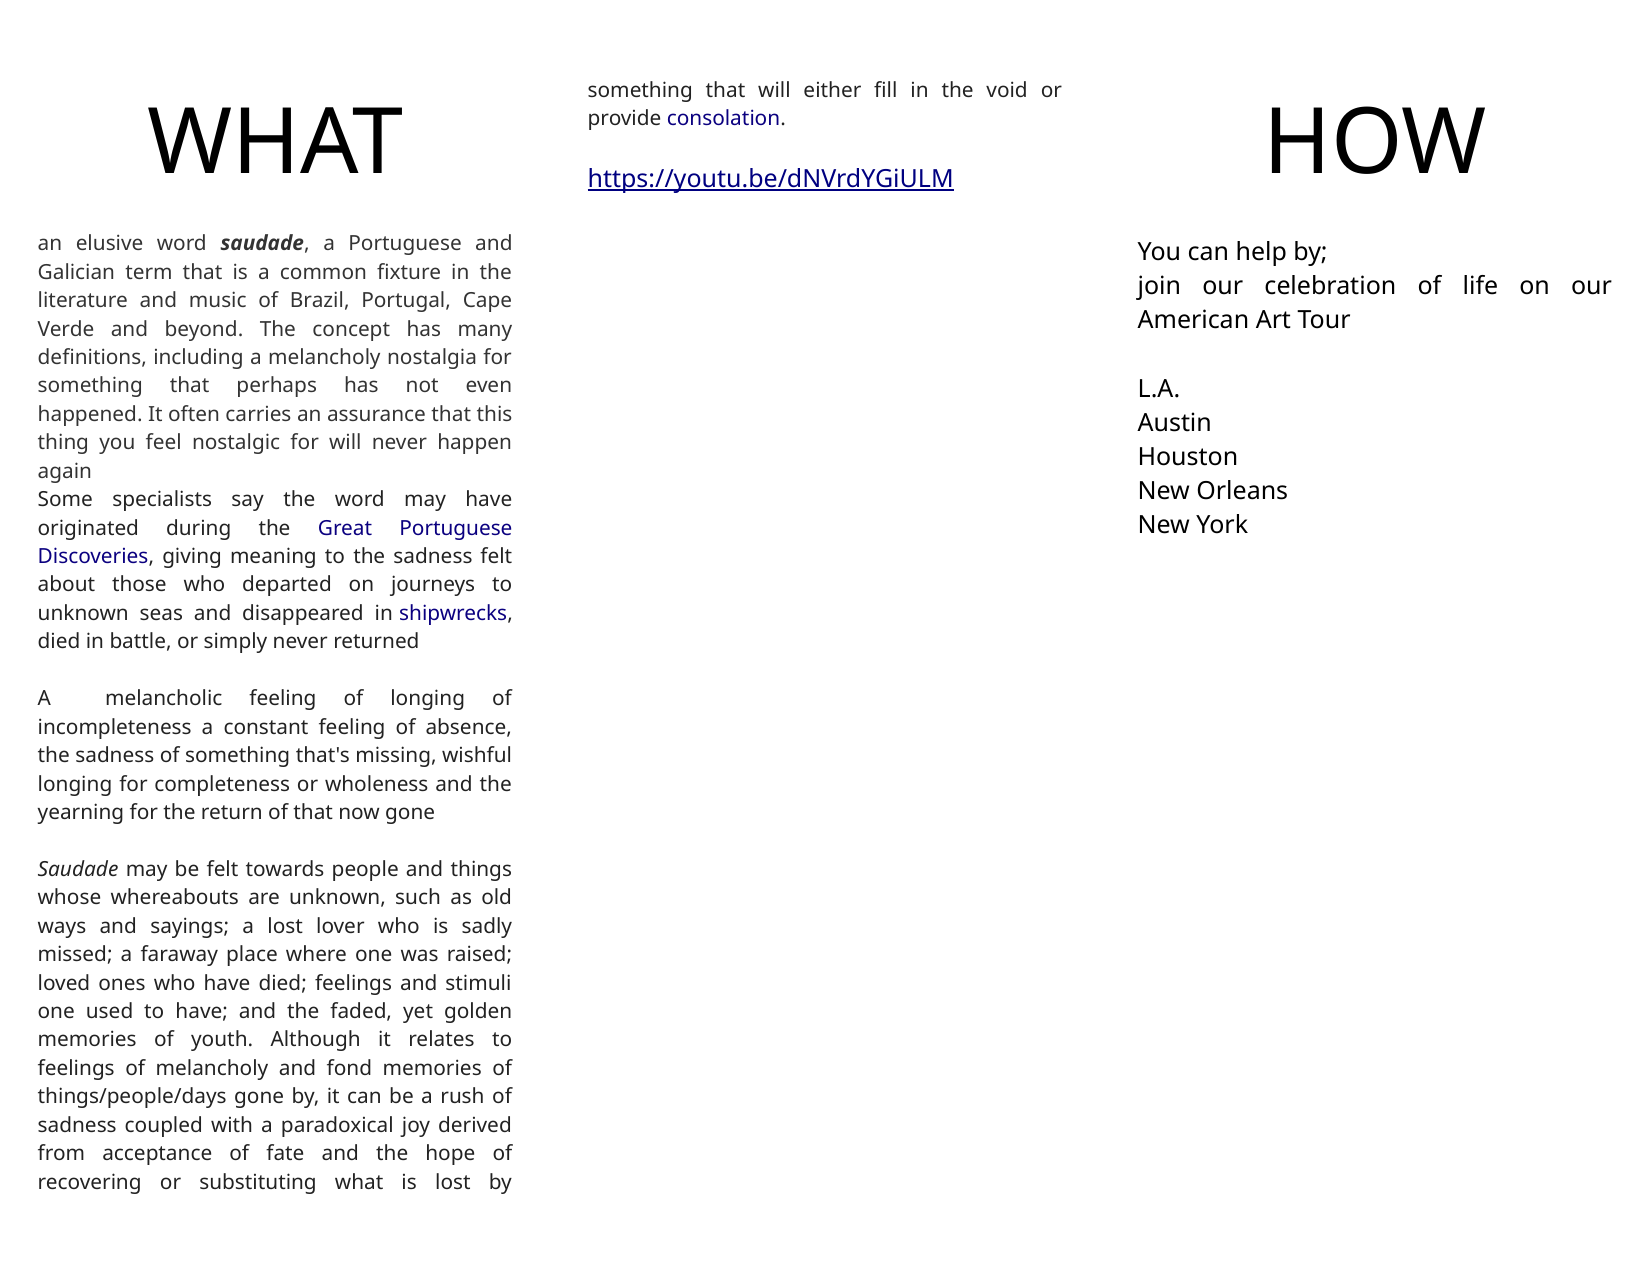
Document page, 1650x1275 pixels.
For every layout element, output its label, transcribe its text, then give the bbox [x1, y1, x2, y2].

text join our celebration of life on our American Art Tour [1137, 268, 1612, 336]
text L.A. [1137, 370, 1612, 404]
text an elusive word saudade, a Portuguese and Galician term that is a common fixture in the literature and music of Brazil, Portugal, Cape Verde and beyond. The concept has many definitions, including a melancholy nostalgia for something that perhaps has not even happened. It often carries an assurance that this thing you feel nostalgic for will never happen again [37, 228, 512, 484]
text HOW [1137, 75, 1612, 200]
text New Orleans [1137, 472, 1612, 506]
text Houston [1137, 438, 1612, 472]
text Some specialists say the word may have originated during the Great Portuguese Discoveries, giving meaning to the sadness felt about those who departed on journeys to unknown seas and disappeared in shipwrecks, died in battle, or simply never returned [37, 484, 512, 655]
text Saudade may be felt towards people and things whose whereabouts are unknown, such as old ways and sayings; a lost lover who is sadly missed; a faraway place where one was raised; loved ones who have died; feelings and stimuli one used to have; and the faded, yet golden memories of youth. Although it relates to feelings of melancholy and fond memories of things/people/days gone by, it can be a rush of sadness coupled with a paradoxical joy derived from acceptance of fate and the hope of recovering or substituting what is lost by [37, 854, 512, 1195]
text https://youtu.be/dNVrdYGiULM [587, 160, 1062, 194]
text something that will either fill in the void or provide consolation. [587, 75, 1062, 132]
text You can help by; [1137, 234, 1612, 268]
text WHAT [37, 75, 512, 200]
text Austin [1137, 404, 1612, 438]
text New York [1137, 506, 1612, 541]
text A melancholic feeling of longing of incompleteness a constant feeling of absence, the sadness of something that's missing, wishful longing for completeness or wholeness and the yearning for the return of that now gone [37, 683, 512, 826]
